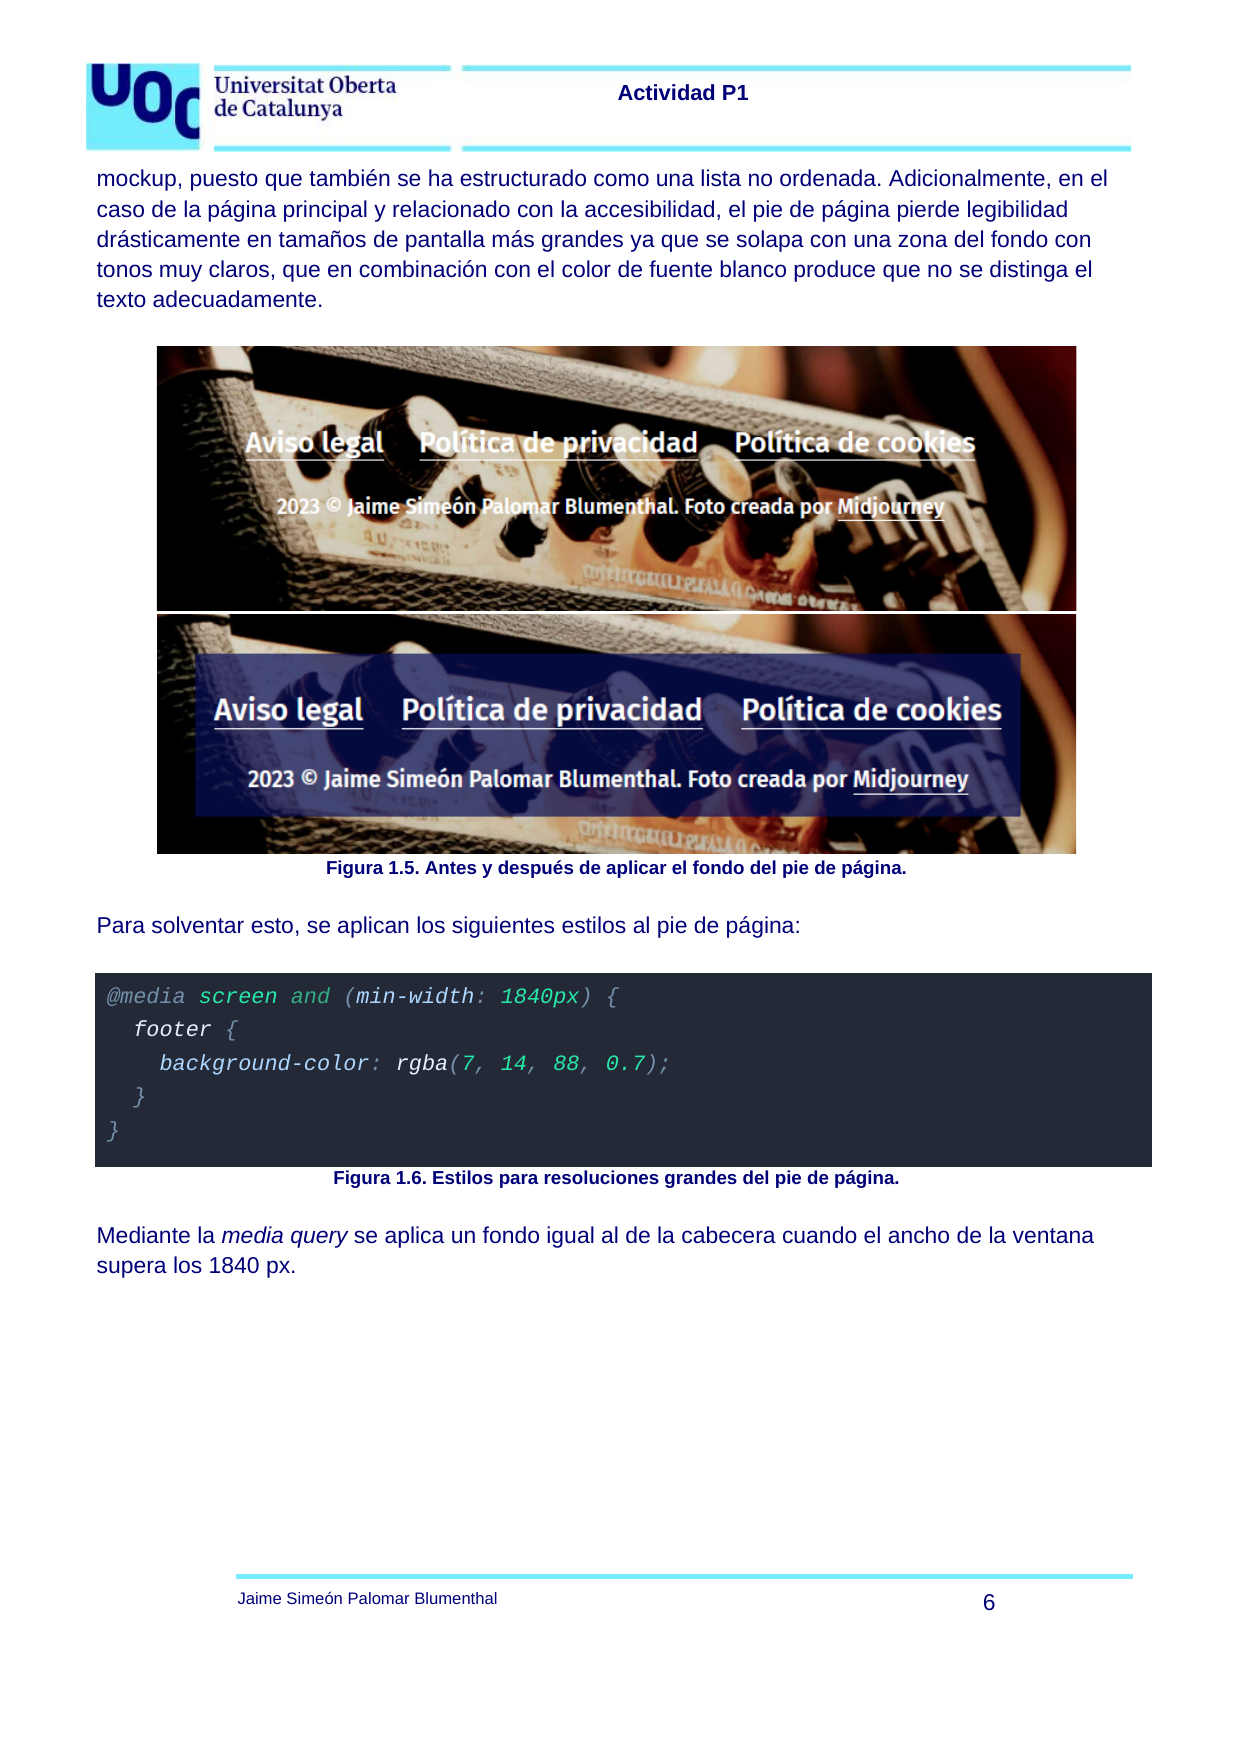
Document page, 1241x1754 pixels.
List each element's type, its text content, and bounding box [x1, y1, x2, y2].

text Para solventar esto, se aplican los siguientes estilos al pie de página: [96, 912, 1137, 938]
text Figura 1.6. Estilos para resoluciones grandes del pie de página. [96, 1167, 1137, 1188]
text Figura 1.5. Antes y después de aplicar el fondo del pie de página. [96, 857, 1137, 879]
picture [157, 614, 1077, 854]
picture [156, 346, 1077, 611]
text Mediante la media query se aplica un fondo igual al de la cabecera cuando el ancho de la ventana supera los 1840 px. [96, 1222, 1137, 1278]
table_header @media screen and (min-width: 1840px) { footer { background-color: rgba(7, 14, 88, 0.7); } } [98, 975, 1150, 1165]
picture [100, 63, 1132, 152]
text mockup, puesto que también se ha estructurado como una lista no ordenada. Adicionalmente, en el caso de la página principal y relacionado con la accesibilidad, el pie de página pierde legibilidad drásticamente en tamaños de pantalla más grandes ya que se solapa con una zona del fondo con tonos muy claros, que en combinación con el color de fuente blanco produce que no se distinga el texto adecuadamente. [96, 165, 1137, 313]
